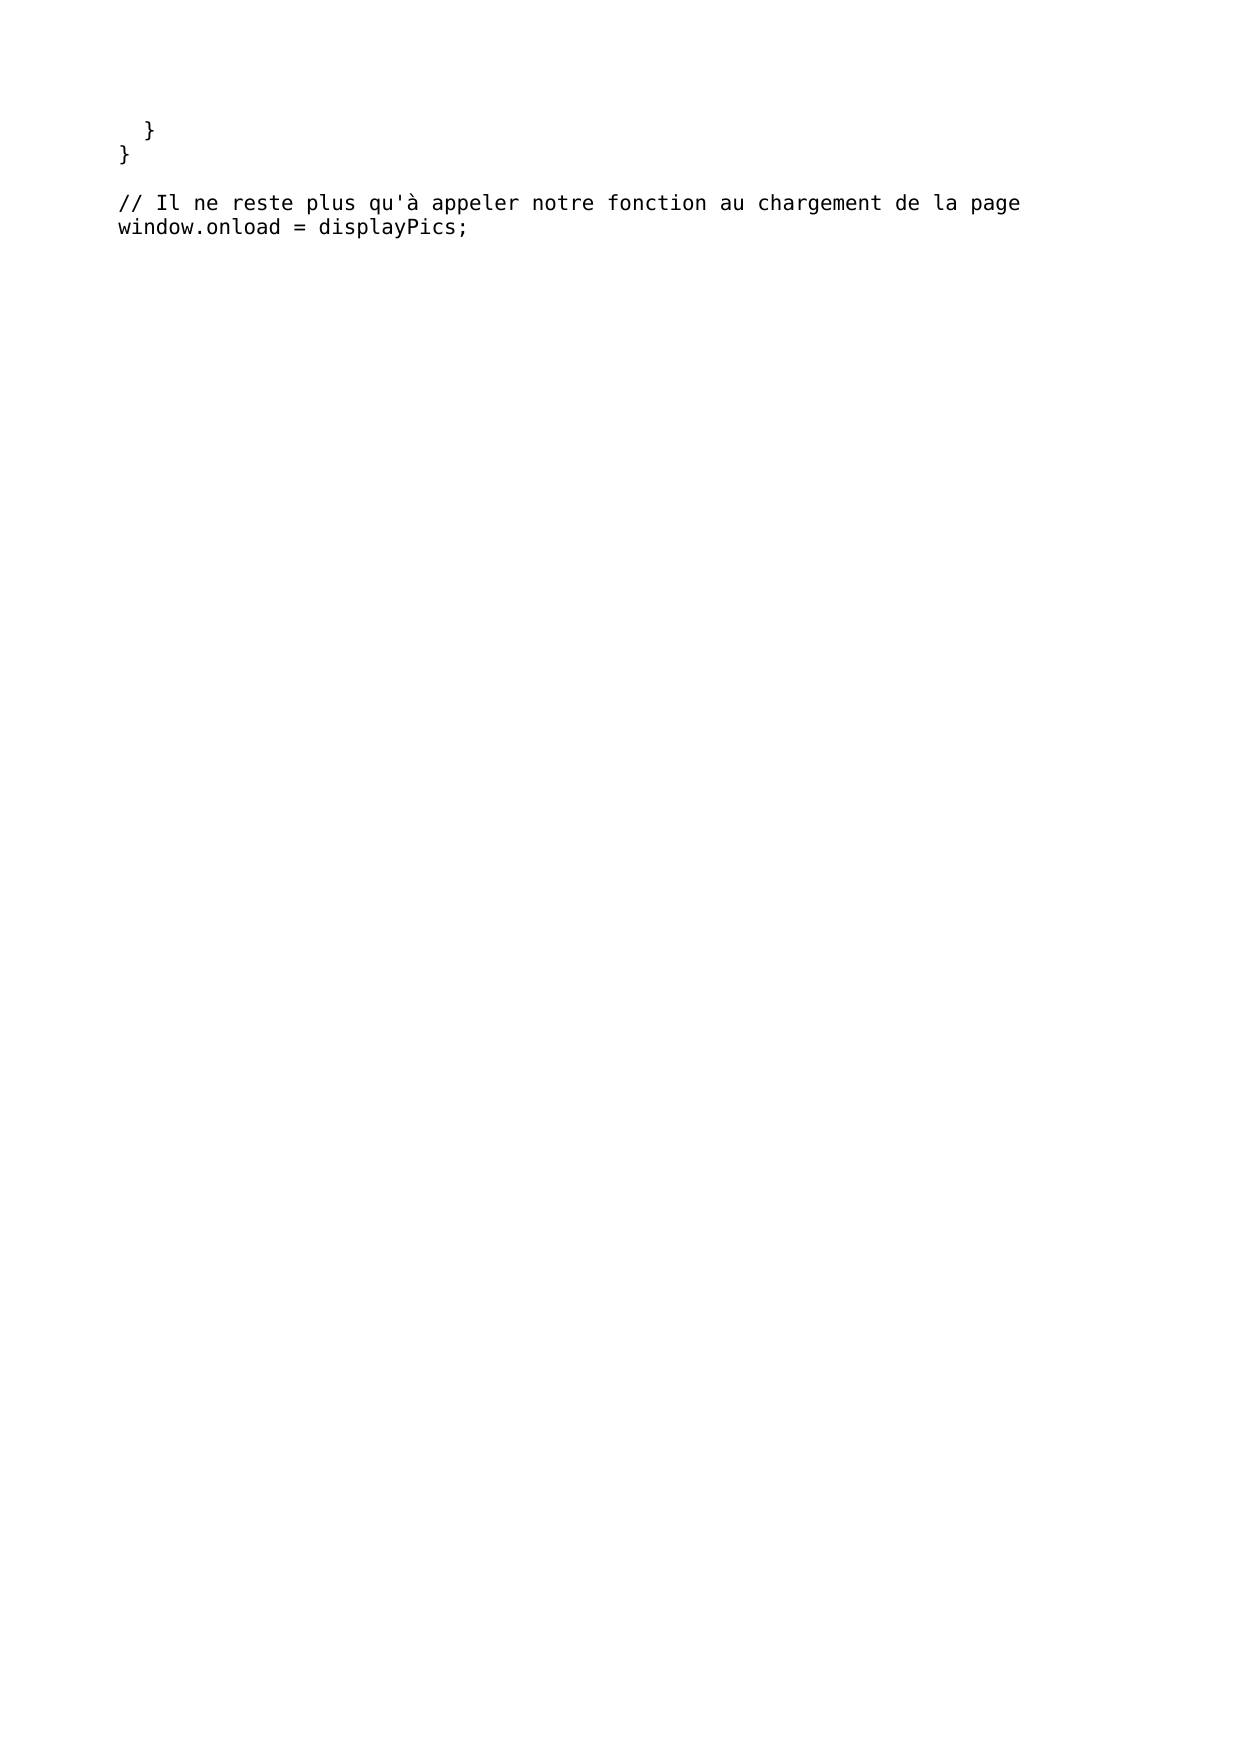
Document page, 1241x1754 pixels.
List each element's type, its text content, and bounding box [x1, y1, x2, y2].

text } [118, 142, 1122, 167]
text window.onload = displayPics; [118, 215, 1122, 239]
text } [118, 118, 1122, 142]
text // Il ne reste plus qu'à appeler notre fonction au chargement de la page [118, 191, 1122, 215]
